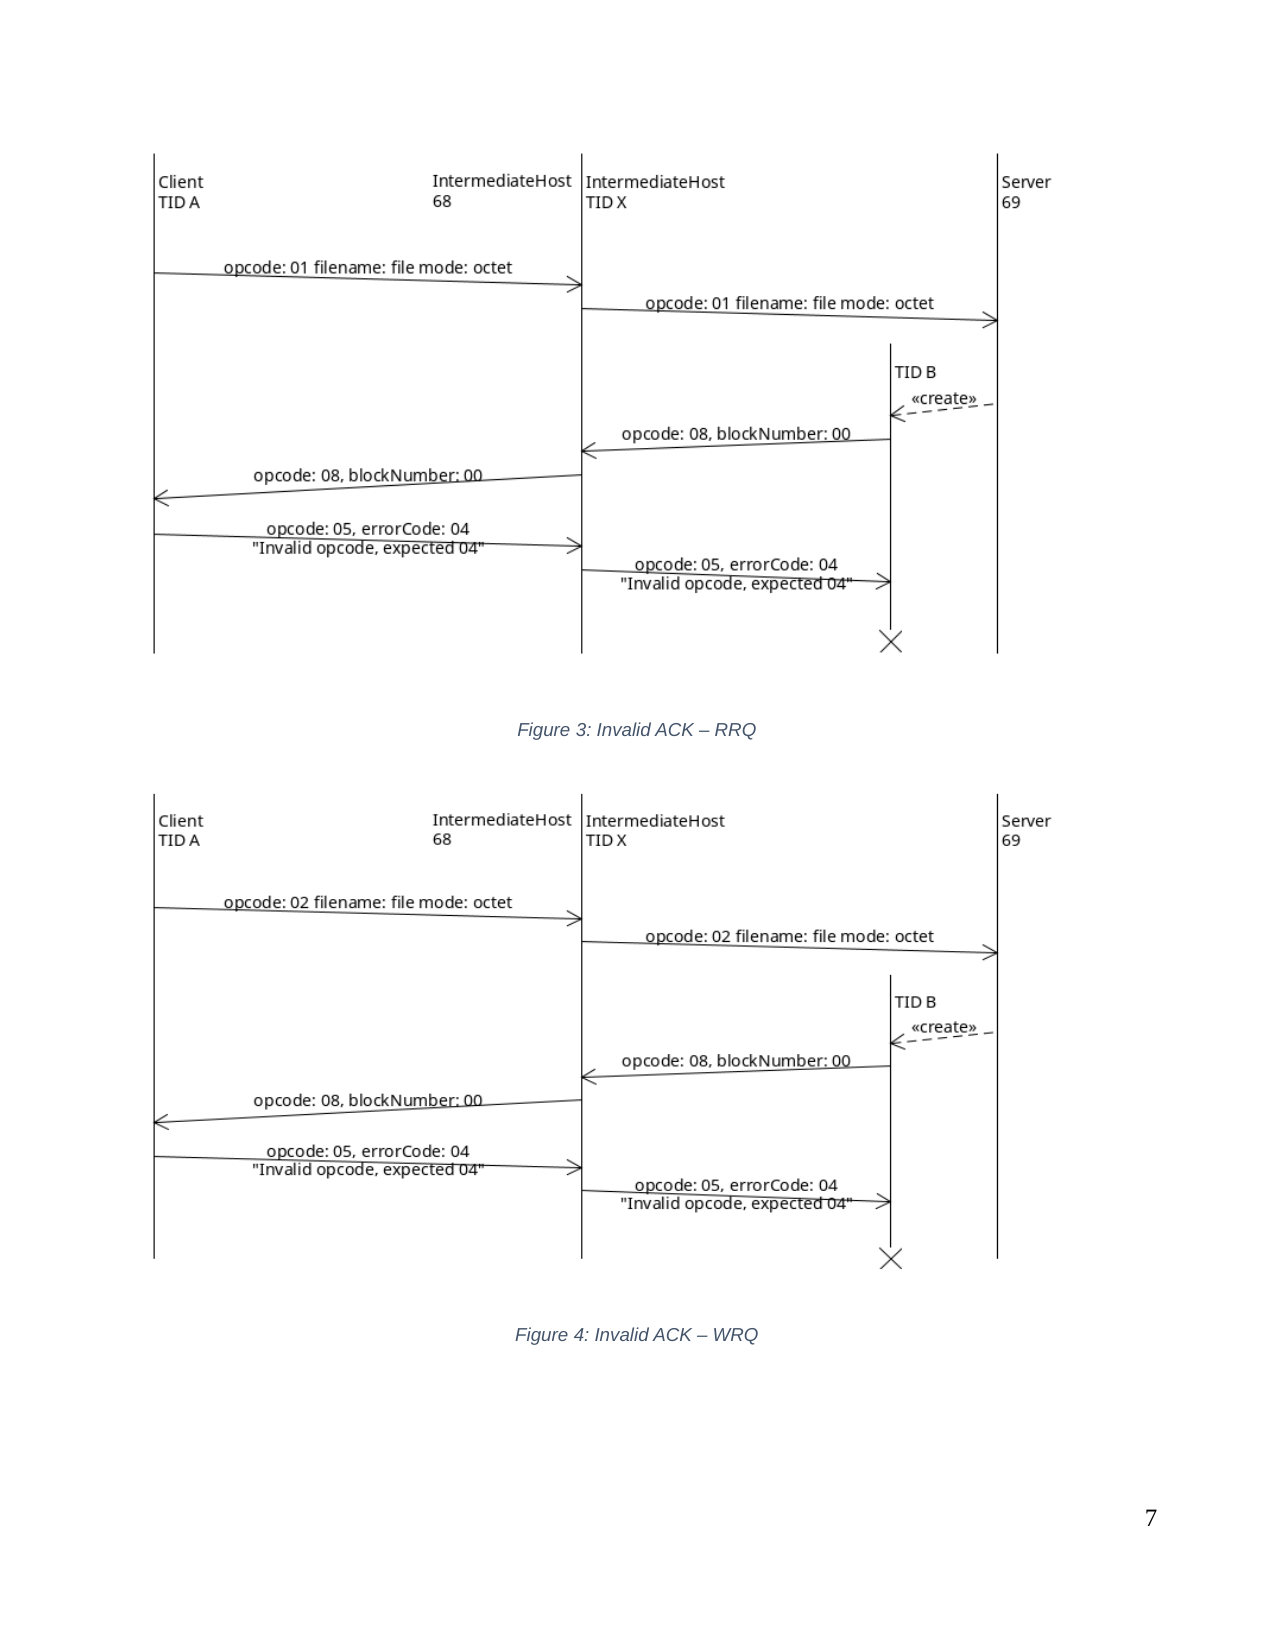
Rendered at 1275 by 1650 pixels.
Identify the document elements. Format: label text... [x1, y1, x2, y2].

text Figure 3: Invalid ACK – RRQ [118, 718, 1157, 740]
picture [118, 118, 1092, 700]
text Figure 4: Invalid ACK – WRQ [118, 1323, 1157, 1345]
picture [118, 760, 1092, 1303]
